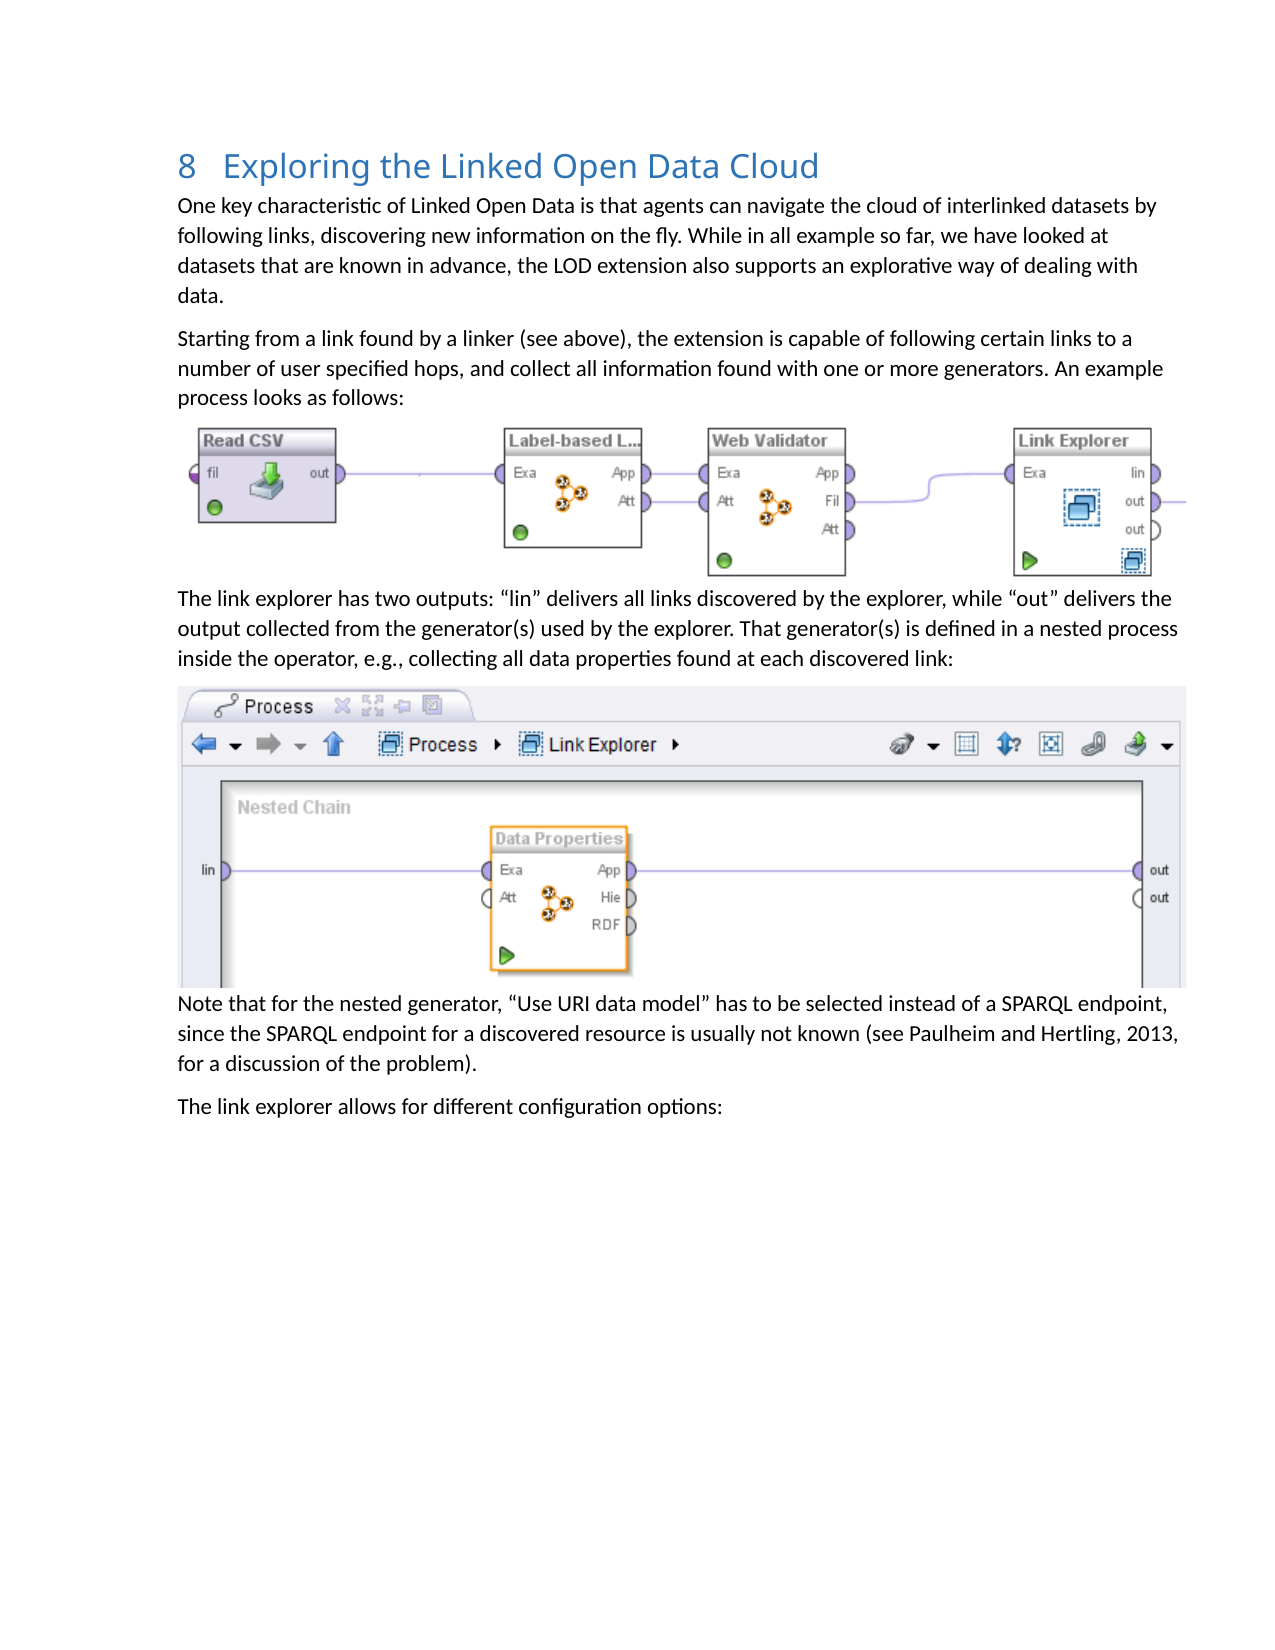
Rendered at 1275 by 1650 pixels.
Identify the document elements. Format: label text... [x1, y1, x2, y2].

text Note that for the nested generator, “Use URI data model” has to be selected instead of a SPARQL endpoint, since the SPARQL endpoint for a discovered resource is usually not known (see Paulheim and Hertling, 2013, for a discussion of the problem). [177, 988, 1186, 1077]
subtitle Exploring the Linked Open Data Cloud [177, 143, 1186, 188]
text The link explorer has two outputs: “lin” delivers all links discovered by the explorer, while “out” delivers the output collected from the generator(s) used by the explorer. That generator(s) is defined in a nested process inside the operator, e.g., collecting all data properties found at each discovered link: [177, 583, 1186, 672]
text Starting from a link found by a linker (see above), the extension is capable of following certain links to a number of user specified hops, and collect all information found with one or more generators. An example process looks as follows: [177, 324, 1186, 412]
text One key characteristic of Linked Open Data is that agents can navigate the cloud of interlinked datasets by following links, discovering new information on the fly. While in all example so far, we have looked at datasets that are known in advance, the LOD extension also supports an explorative way of dealing with data. [177, 192, 1186, 309]
text The link explorer allows for different configuration options: [177, 1092, 1186, 1120]
